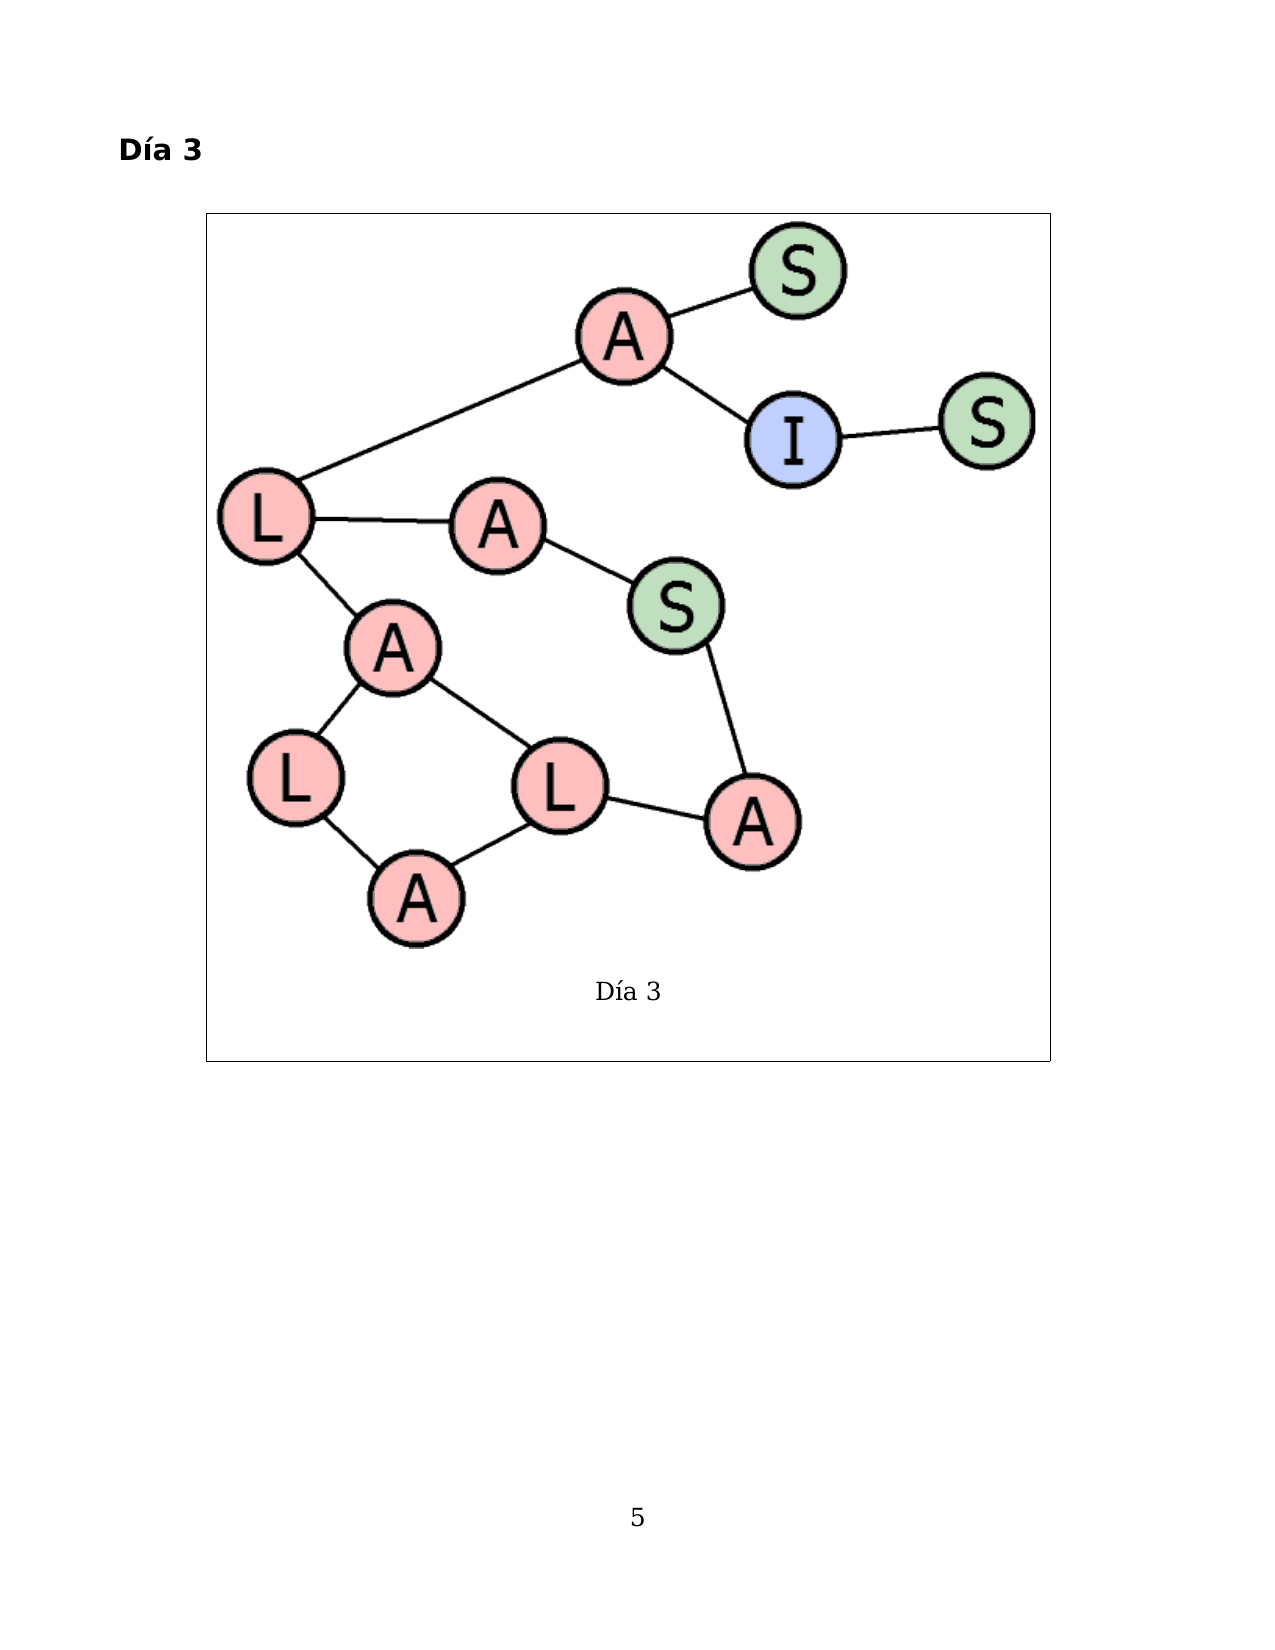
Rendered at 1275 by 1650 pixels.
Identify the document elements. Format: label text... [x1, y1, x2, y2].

picture [215, 221, 1036, 949]
subtitle [207, 214, 1050, 1061]
subtitle Día 3 [118, 133, 1157, 167]
text Día 3 [215, 977, 1041, 1007]
